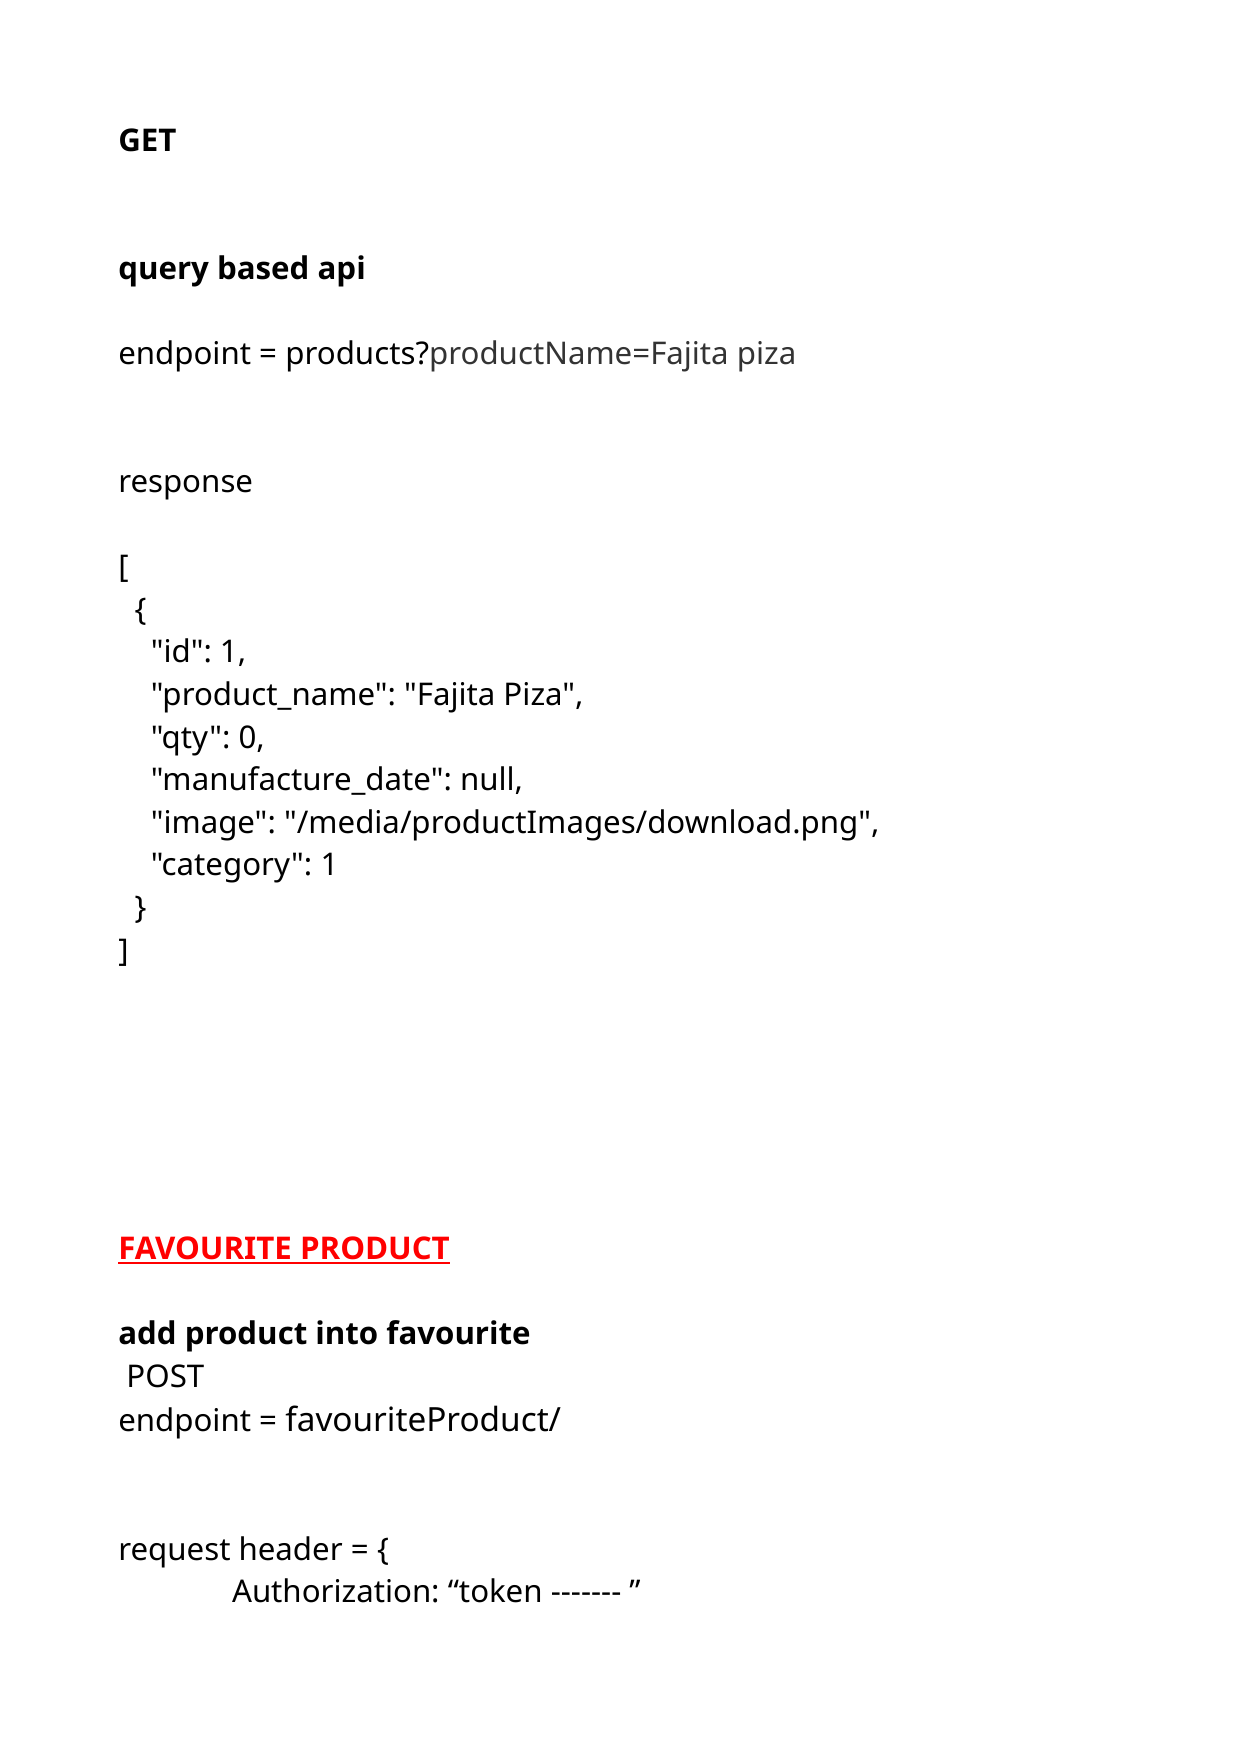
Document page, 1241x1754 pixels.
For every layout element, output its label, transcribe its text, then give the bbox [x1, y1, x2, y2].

text "manufacture_date": null, [118, 757, 1122, 800]
text add product into favourite [118, 1311, 1122, 1354]
text GET [118, 118, 1122, 161]
text "qty": 0, [118, 714, 1122, 757]
text ] [118, 928, 1122, 970]
text POST [118, 1354, 1122, 1396]
text request header = { [118, 1527, 1122, 1569]
text "product_name": "Fajita Piza", [118, 672, 1122, 714]
text endpoint = products?productName=Fajita piza [118, 331, 1122, 374]
text "category": 1 [118, 842, 1122, 885]
text query based api [118, 246, 1122, 288]
text } [118, 885, 1122, 928]
text endpoint = favouriteProduct/ [118, 1396, 1122, 1442]
text { [118, 587, 1122, 629]
text response [118, 459, 1122, 502]
text Authorization: “token ------- ” [118, 1569, 1122, 1612]
text "image": "/media/productImages/download.png", [118, 800, 1122, 842]
text FAVOURITE PRODUCT [118, 1226, 1122, 1268]
text [ [118, 544, 1122, 587]
text "id": 1, [118, 629, 1122, 672]
